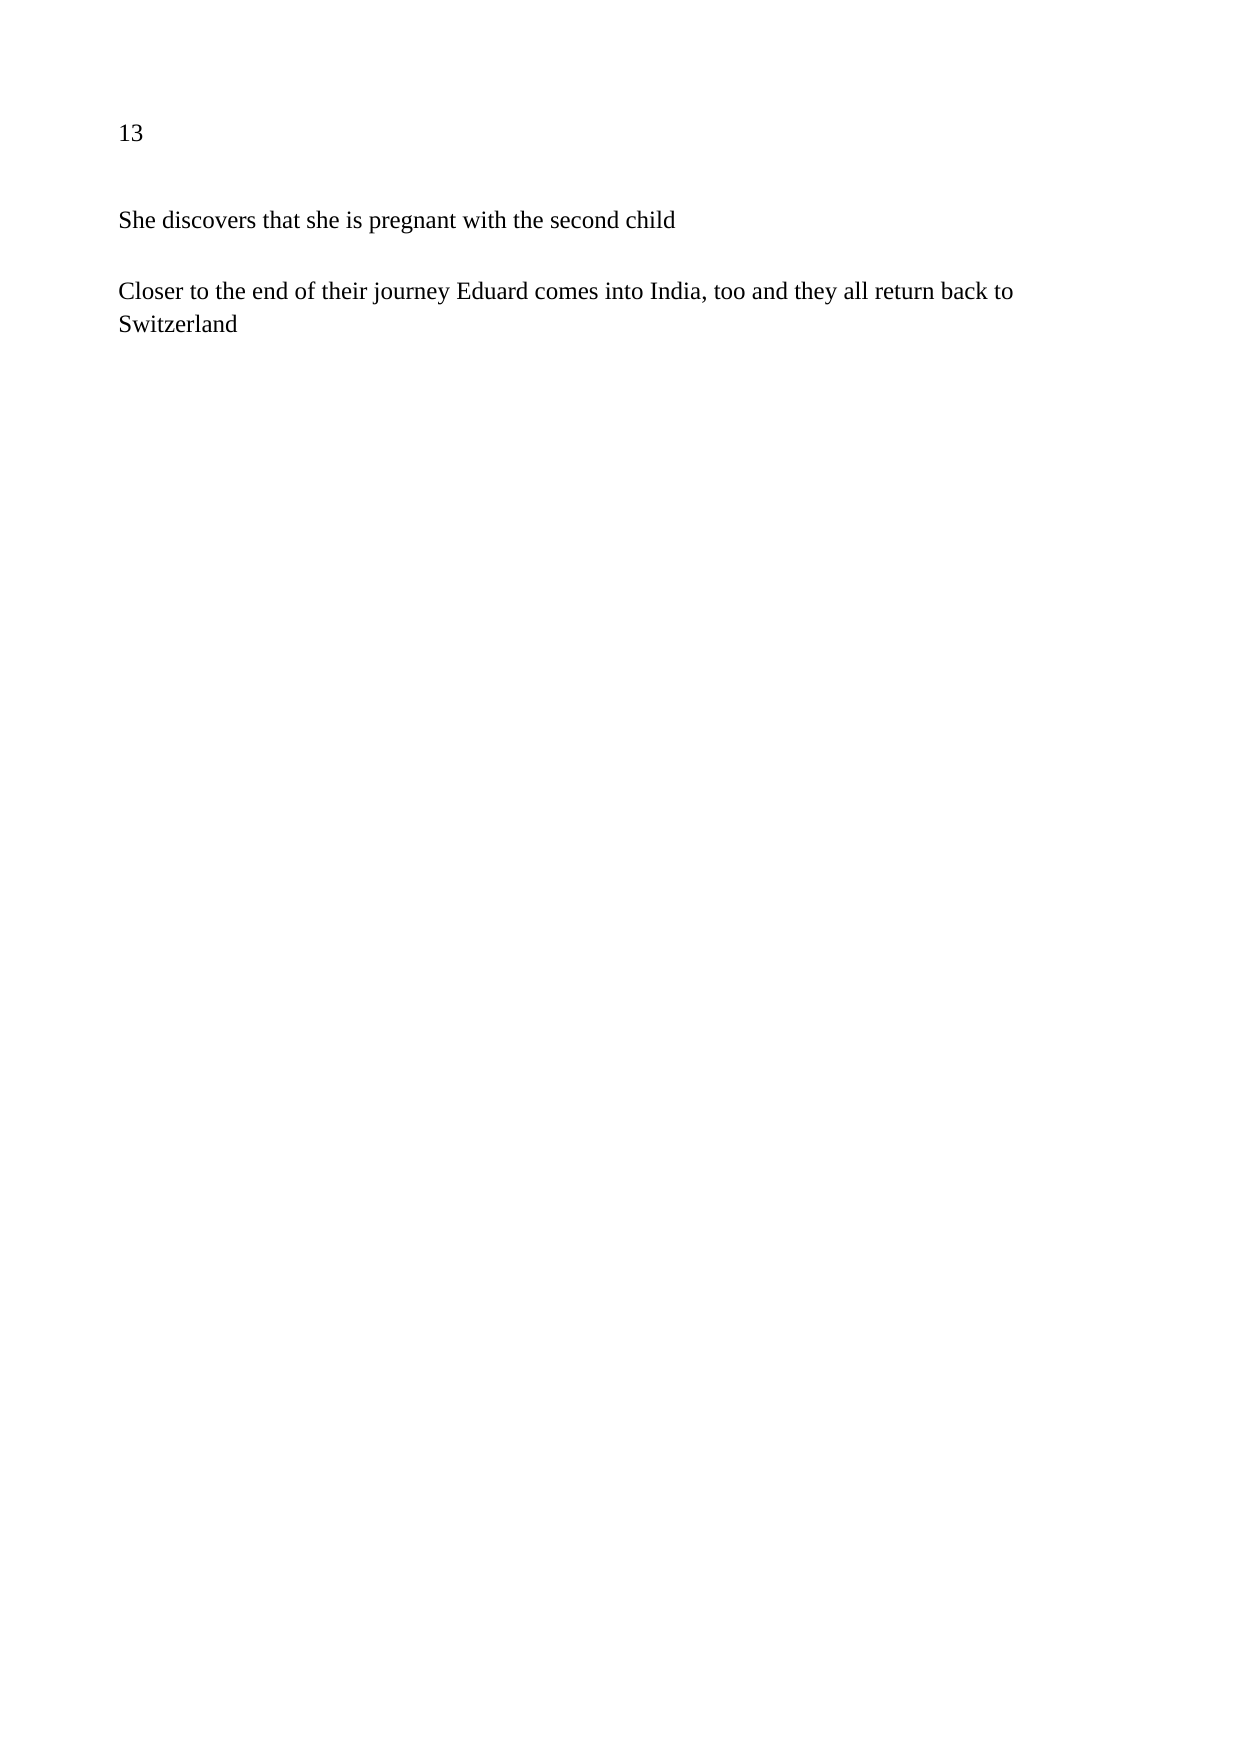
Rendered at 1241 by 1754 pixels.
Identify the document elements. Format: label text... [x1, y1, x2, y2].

text She discovers that she is pregnant with the second child [118, 206, 1122, 234]
text Closer to the end of their journey Eduard comes into India, too and they all return back to Switzerland [118, 276, 1122, 338]
